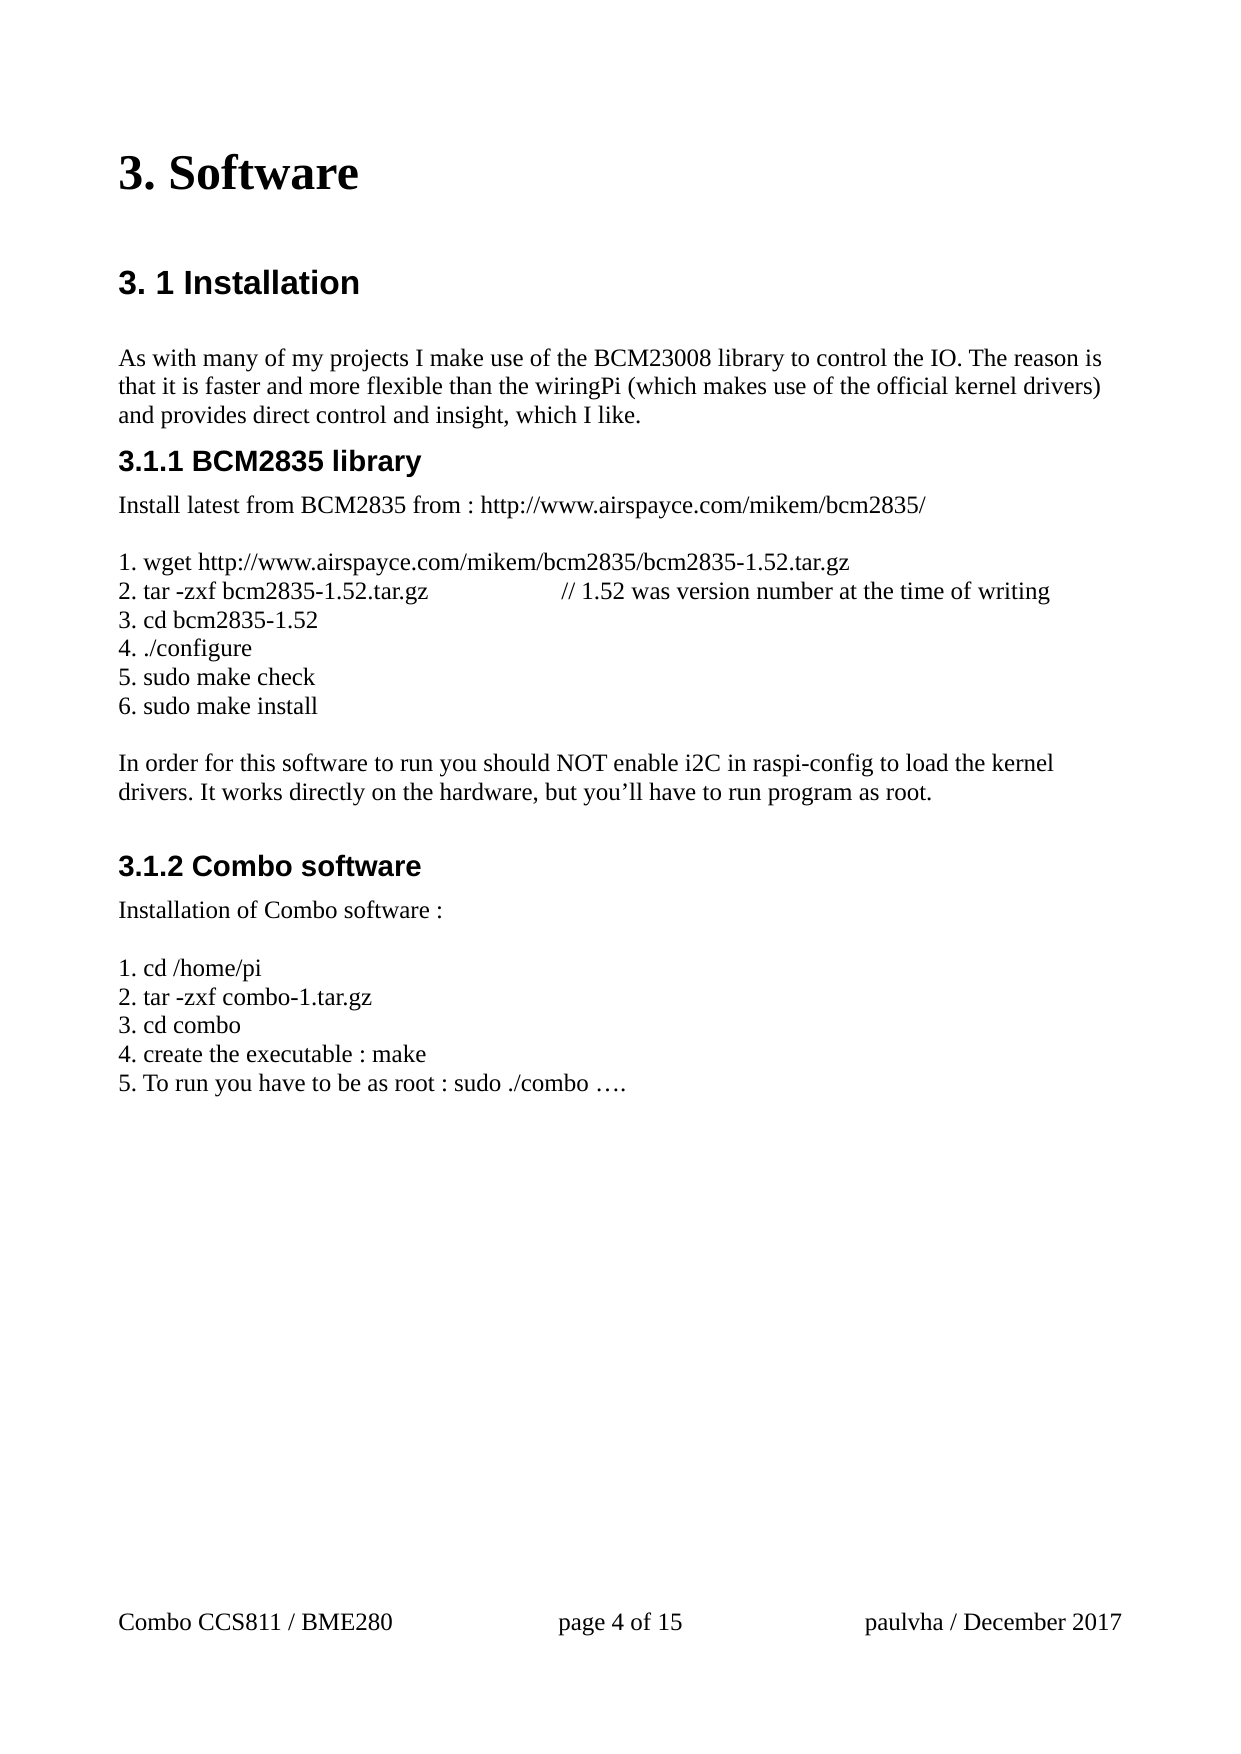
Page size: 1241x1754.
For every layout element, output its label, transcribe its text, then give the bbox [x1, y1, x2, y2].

text 6. sudo make install [118, 691, 1122, 720]
text 3. cd combo [118, 1011, 1122, 1039]
text 5. sudo make check [118, 662, 1122, 691]
subtitle 3.1.2 Combo software [118, 849, 1122, 883]
text 5. To run you have to be as root : sudo ./combo …. [118, 1068, 1122, 1097]
text 4. create the executable : make [118, 1039, 1122, 1068]
text 1. cd /home/pi [118, 953, 1122, 982]
text Installation of Combo software : [118, 896, 1122, 924]
subtitle 3.1.1 BCM2835 library [118, 443, 1122, 477]
text In order for this software to run you should NOT enable i2C in raspi-config to load the kernel drivers. It works directly on the hardware, but you’ll have to run program as root. [118, 748, 1122, 806]
text 1. wget http://www.airspayce.com/mikem/bcm2835/bcm2835-1.52.tar.gz [118, 547, 1122, 576]
subtitle 3. Software [118, 143, 1122, 201]
text 4. ./configure [118, 633, 1122, 662]
text As with many of my projects I make use of the BCM23008 library to control the IO. The reason is that it is faster and more flexible than the wiringPi (which makes use of the official kernel drivers) and provides direct control and insight, which I like. [118, 343, 1122, 429]
text 3. cd bcm2835-1.52 [118, 605, 1122, 633]
subtitle 3. 1 Installation [118, 263, 1122, 301]
text 2. tar -zxf combo-1.tar.gz [118, 982, 1122, 1011]
text Install latest from BCM2835 from : http://www.airspayce.com/mikem/bcm2835/ [118, 490, 1122, 518]
text 2. tar -zxf bcm2835-1.52.tar.gz // 1.52 was version number at the time of writing [118, 576, 1122, 605]
